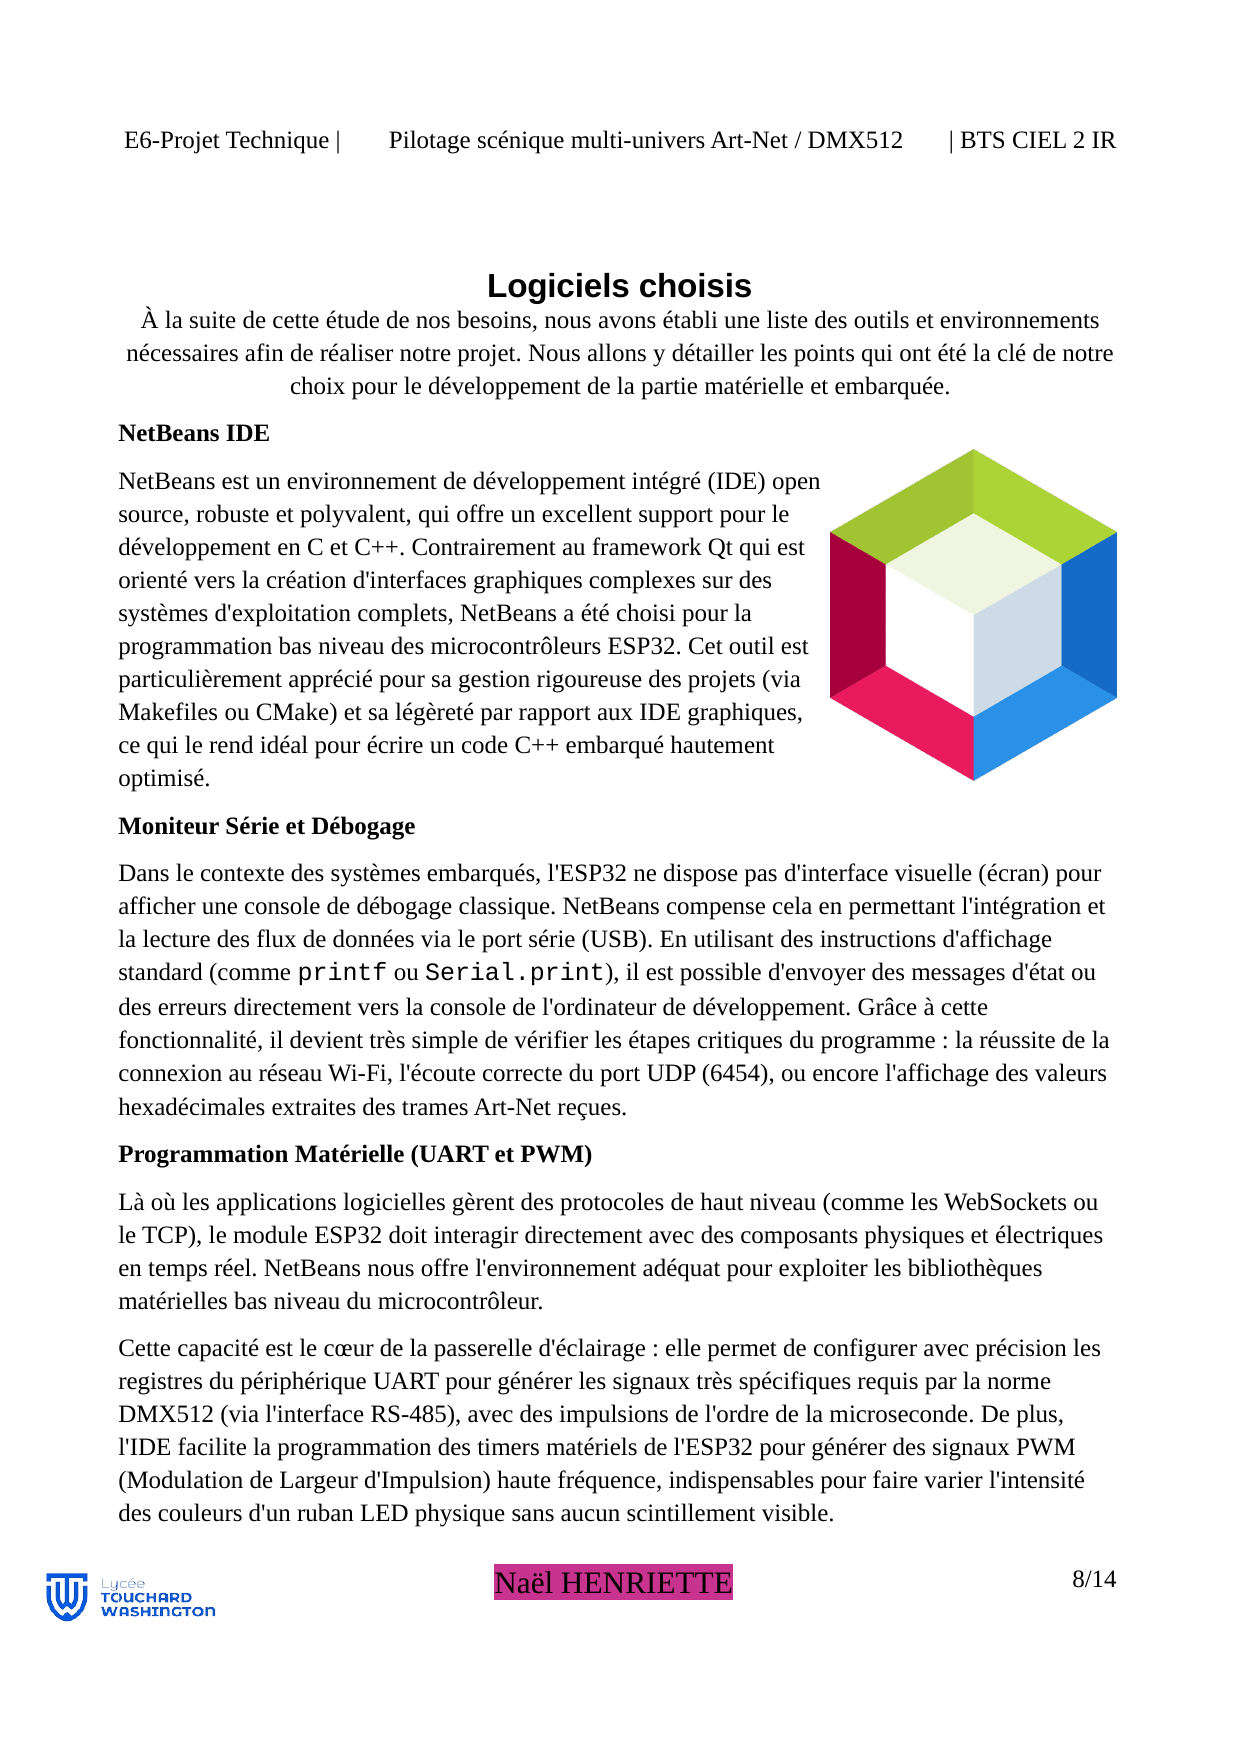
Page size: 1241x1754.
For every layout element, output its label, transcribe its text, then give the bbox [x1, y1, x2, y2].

picture [6, 1535, 256, 1659]
text NetBeans IDE [118, 418, 1122, 447]
text Moniteur Série et Débogage [118, 811, 1122, 839]
text Dans le contexte des systèmes embarqués, l'ESP32 ne dispose pas d'interface visuelle (écran) pour afficher une console de débogage classique. NetBeans compense cela en permettant l'intégration et la lecture des flux de données via le port série (USB). En utilisant des instructions d'affichage standard (comme printf ou Serial.print), il est possible d'envoyer des messages d'état ou des erreurs directement vers la console de l'ordinateur de développement. Grâce à cette fonctionnalité, il devient très simple de vérifier les étapes critiques du programme : la réussite de la connexion au réseau Wi-Fi, l'écoute correcte du port UDP (6454), ou encore l'affichage des valeurs hexadécimales extraites des trames Art-Net reçues. [118, 858, 1122, 1120]
text Programmation Matérielle (UART et PWM) [118, 1139, 1122, 1168]
text Cette capacité est le cœur de la passerelle d'éclairage : elle permet de configurer avec précision les registres du périphérique UART pour générer les signaux très spécifiques requis par la norme DMX512 (via l'interface RS-485), avec des impulsions de l'ordre de la microseconde. De plus, l'IDE facilite la programmation des timers matériels de l'ESP32 pour générer des signaux PWM (Modulation de Largeur d'Impulsion) haute fréquence, indispensables pour faire varier l'intensité des couleurs d'un ruban LED physique sans aucun scintillement visible. [118, 1333, 1122, 1527]
subtitle Logiciels choisis [118, 266, 1121, 305]
picture [119, 1559, 256, 1606]
picture [830, 449, 1117, 781]
text NetBeans est un environnement de développement intégré (IDE) open source, robuste et polyvalent, qui offre un excellent support pour le développement en C et C++. Contrairement au framework Qt qui est orienté vers la création d'interfaces graphiques complexes sur des systèmes d'exploitation complets, NetBeans a été choisi pour la programmation bas niveau des microcontrôleurs ESP32. Cet outil est particulièrement apprécié pour sa gestion rigoureuse des projets (via Makefiles ou CMake) et sa légèreté par rapport aux IDE graphiques, ce qui le rend idéal pour écrire un code C++ embarqué hautement optimisé. [118, 466, 1122, 792]
text À la suite de cette étude de nos besoins, nous avons établi une liste des outils et environnements nécessaires afin de réaliser notre projet. Nous allons y détailler les points qui ont été la clé de notre choix pour le développement de la partie matérielle et embarquée. [118, 305, 1122, 399]
text Là où les applications logicielles gèrent des protocoles de haut niveau (comme les WebSockets ou le TCP), le module ESP32 doit interagir directement avec des composants physiques et électriques en temps réel. NetBeans nous offre l'environnement adéquat pour exploiter les bibliothèques matérielles bas niveau du microcontrôleur. [118, 1187, 1122, 1314]
